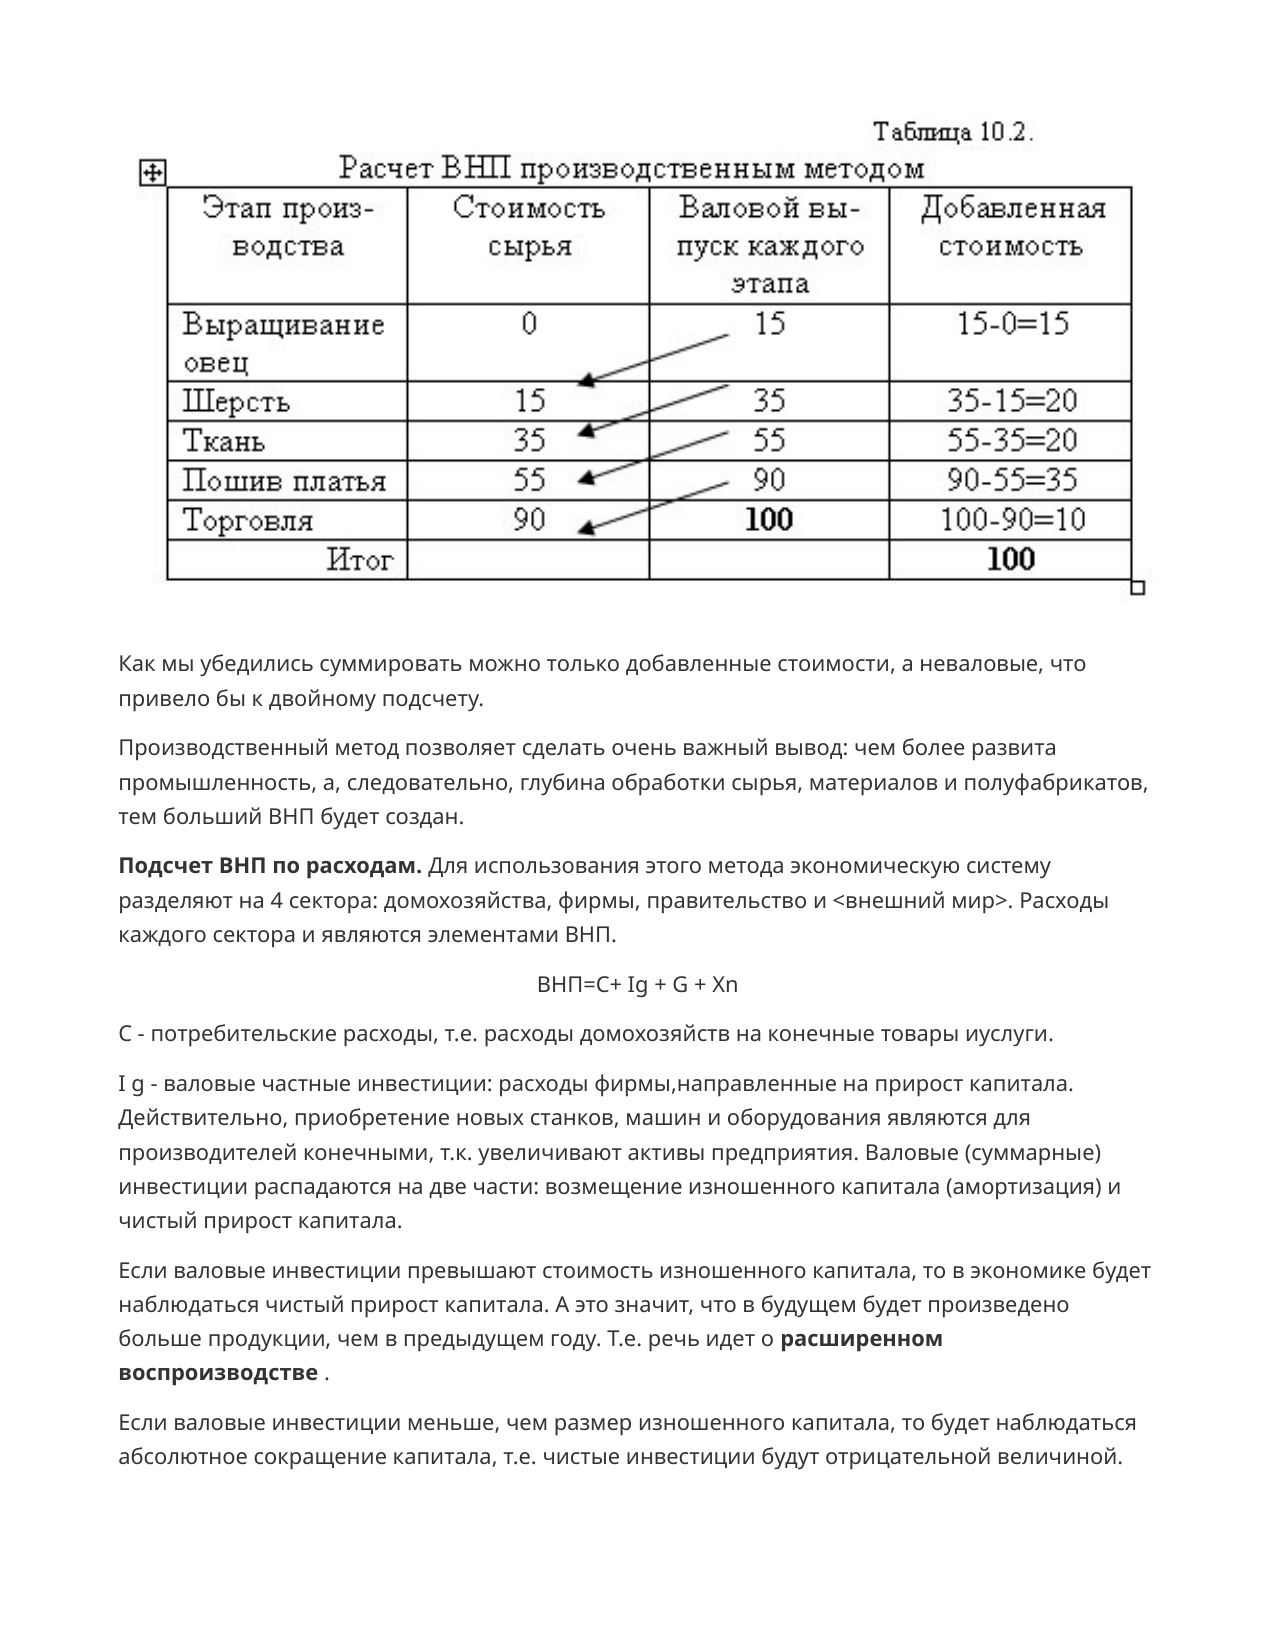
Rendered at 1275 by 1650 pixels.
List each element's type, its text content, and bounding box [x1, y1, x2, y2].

text I g - валовые частные инвестиции: расходы фирмы,направленные на прирост капитала. Действительно, приобретение новых станков, машин и оборудования являются для производителей конечными, т.к. увеличивают активы предприятия. Валовые (суммарные) инвестиции распадаются на две части: возмещение изношенного капитала (амортизация) и чистый прирост капитала. [118, 1068, 1157, 1235]
text Если валовые инвестиции меньше, чем размер изношенного капитала, то будет наблюдаться абсолютное сокращение капитала, т.е. чистые инвестиции будут отрицательной величиной. [118, 1407, 1157, 1471]
text Если валовые инвестиции превышают стоимость изношенного капитала, то в экономике будет наблюдаться чистый прирост капитала. А это значит, что в будущем будет произведено больше продукции, чем в предыдущем году. Т.е. речь идет о расширенном воспроизводстве . [118, 1255, 1157, 1387]
text Как мы убедились суммировать можно только добавленные стоимости, а неваловые, что привело бы к двойному подсчету. [118, 648, 1157, 712]
text ВНП=С+ Ig + G + Xn [118, 969, 1157, 998]
text С - потребительские расходы, т.е. расходы домохозяйств на конечные товары иуслуги. [118, 1018, 1157, 1048]
text Производственный метод позволяет сделать очень важный вывод: чем более развита промышленность, а, следовательно, глубина обработки сырья, материалов и полуфабрикатов, тем больший ВНП будет создан. [118, 732, 1157, 831]
text Подсчет ВНП по расходам. Для использования этого метода экономическую систему разделяют на 4 сектора: домохозяйства, фирмы, правительство и <внешний мир>. Расходы каждого сектора и являются элементами ВНП. [118, 851, 1157, 949]
picture [119, 118, 1156, 629]
